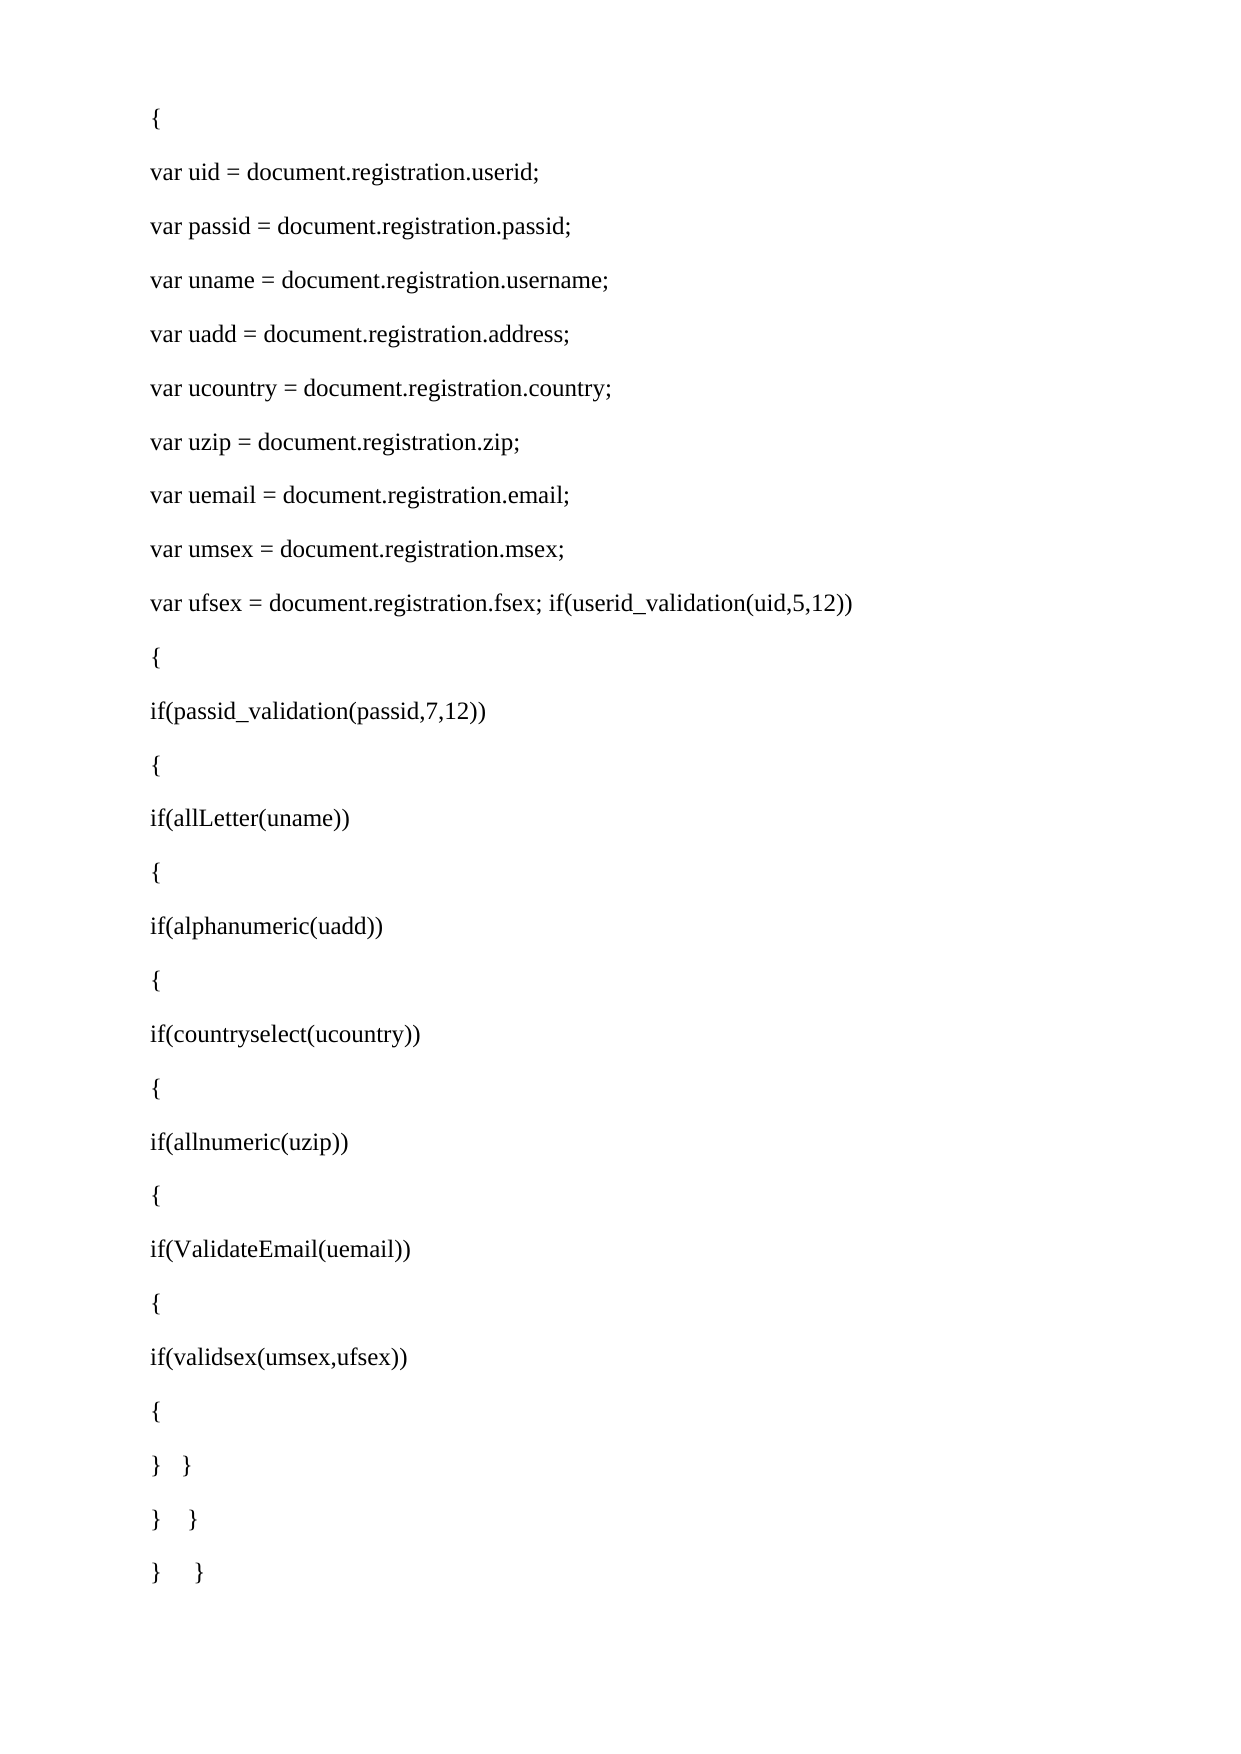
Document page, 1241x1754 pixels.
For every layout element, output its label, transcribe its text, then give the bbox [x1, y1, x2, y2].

text { [150, 1396, 1048, 1425]
text var umsex = document.registration.msex; [150, 534, 1048, 563]
text } } [150, 1450, 1048, 1478]
text if(countryselect(ucountry)) [150, 1019, 1048, 1048]
text var uadd = document.registration.address; [150, 319, 1048, 348]
text var ucountry = document.registration.country; [150, 373, 1048, 401]
text if(ValidateEmail(uemail)) [150, 1234, 1048, 1263]
text } } [150, 1557, 1048, 1586]
text var uname = document.registration.username; [150, 265, 1048, 294]
text if(allLetter(uname)) [150, 803, 1048, 832]
text { [150, 857, 1048, 886]
text { [150, 750, 1048, 778]
text { [150, 965, 1048, 994]
text { [150, 103, 1048, 132]
text } } [150, 1504, 1048, 1532]
text { [150, 1073, 1048, 1102]
text var passid = document.registration.passid; [150, 211, 1048, 240]
text var uid = document.registration.userid; [150, 157, 1048, 186]
text var ufsex = document.registration.fsex; if(userid_validation(uid,5,12)) [150, 588, 1048, 617]
text if(alphanumeric(uadd)) [150, 911, 1048, 940]
text var uzip = document.registration.zip; [150, 427, 1048, 455]
text if(validsex(umsex,ufsex)) [150, 1342, 1048, 1371]
text var uemail = document.registration.email; [150, 480, 1048, 509]
text { [150, 1181, 1048, 1209]
text { [150, 642, 1048, 671]
text { [150, 1288, 1048, 1317]
text if(allnumeric(uzip)) [150, 1127, 1048, 1155]
text if(passid_validation(passid,7,12)) [150, 696, 1048, 724]
